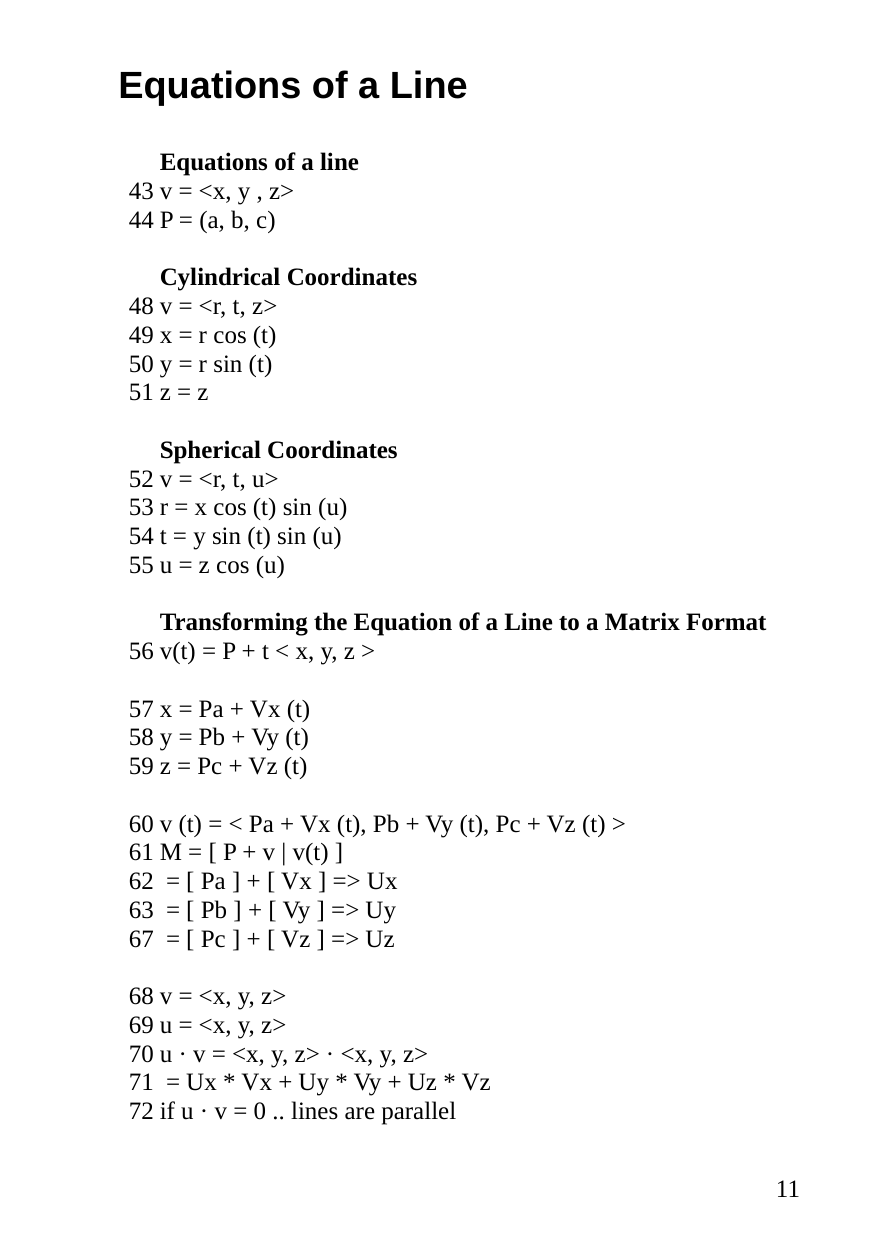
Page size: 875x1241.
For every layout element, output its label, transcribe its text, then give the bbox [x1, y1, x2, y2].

table_cell 60 [112, 809, 156, 837]
table_cell [112, 608, 156, 636]
table_cell x = r cos (t) [156, 320, 814, 349]
table_header [112, 148, 156, 176]
table_cell 63 [112, 895, 156, 924]
table_cell [156, 234, 814, 262]
table_cell [156, 665, 814, 694]
table_cell v = <r, t, u> [156, 464, 814, 492]
table_cell 69 [112, 1010, 156, 1039]
table_cell [156, 406, 814, 435]
table_cell 57 [112, 694, 156, 722]
table_cell P = (a, b, c) [156, 205, 814, 234]
table_cell v (t) = < Pa + Vx (t), Pb + Vy (t), Pc + Vz (t) > [156, 809, 814, 837]
table_cell 51 [112, 378, 156, 406]
table_cell v = <r, t, z> [156, 291, 814, 320]
table_cell = Ux * Vx + Uy * Vy + Uz * Vz [156, 1068, 814, 1096]
table_cell x = Pa + Vx (t) [156, 694, 814, 722]
table_cell 55 [112, 550, 156, 579]
table_cell y = r sin (t) [156, 349, 814, 377]
table_cell [156, 953, 814, 981]
table_cell 58 [112, 723, 156, 751]
table_cell [112, 953, 156, 981]
table_cell 72 [112, 1096, 156, 1125]
table_cell [112, 234, 156, 262]
subtitle Equations of a Line [118, 62, 799, 106]
table_cell 53 [112, 493, 156, 521]
table_cell [112, 579, 156, 607]
table_cell 44 [112, 205, 156, 234]
table_cell r = x cos (t) sin (u) [156, 493, 814, 521]
table_cell M = [ P + v | v(t) ] [156, 838, 814, 866]
table_cell z = z [156, 378, 814, 406]
table_cell 59 [112, 751, 156, 780]
table_cell Spherical Coordinates [156, 435, 814, 464]
table_cell 54 [112, 521, 156, 550]
table_cell [112, 780, 156, 809]
table_cell v = <x, y, z> [156, 981, 814, 1010]
table_cell 71 [112, 1068, 156, 1096]
table_cell 43 [112, 176, 156, 205]
table_cell [112, 406, 156, 435]
table_cell = [ Pb ] + [ Vy ] => Uy [156, 895, 814, 924]
table_cell t = y sin (t) sin (u) [156, 521, 814, 550]
table_cell 61 [112, 838, 156, 866]
table_cell [156, 780, 814, 809]
table_cell 52 [112, 464, 156, 492]
table_cell v(t) = P + t < x, y, z > [156, 636, 814, 665]
table_cell 70 [112, 1039, 156, 1067]
table_cell 68 [112, 981, 156, 1010]
table_cell [112, 665, 156, 694]
table_cell = [ Pa ] + [ Vx ] => Ux [156, 866, 814, 895]
table_cell [112, 435, 156, 464]
table_cell [112, 263, 156, 291]
table_cell 67 [112, 924, 156, 952]
table_cell u · v = <x, y, z> · <x, y, z> [156, 1039, 814, 1067]
table_header Equations of a line [156, 148, 814, 176]
table_cell y = Pb + Vy (t) [156, 723, 814, 751]
table_cell Cylindrical Coordinates [156, 263, 814, 291]
table_cell 56 [112, 636, 156, 665]
table_cell u = <x, y, z> [156, 1010, 814, 1039]
table_cell 48 [112, 291, 156, 320]
table_cell = [ Pc ] + [ Vz ] => Uz [156, 924, 814, 952]
table_cell 50 [112, 349, 156, 377]
table_cell if u · v = 0 .. lines are parallel [156, 1096, 814, 1125]
table_cell 49 [112, 320, 156, 349]
table_cell z = Pc + Vz (t) [156, 751, 814, 780]
table_cell [156, 579, 814, 607]
table_cell Transforming the Equation of a Line to a Matrix Format [156, 608, 814, 636]
table_cell 62 [112, 866, 156, 895]
table_cell v = <x, y , z> [156, 176, 814, 205]
table_cell u = z cos (u) [156, 550, 814, 579]
